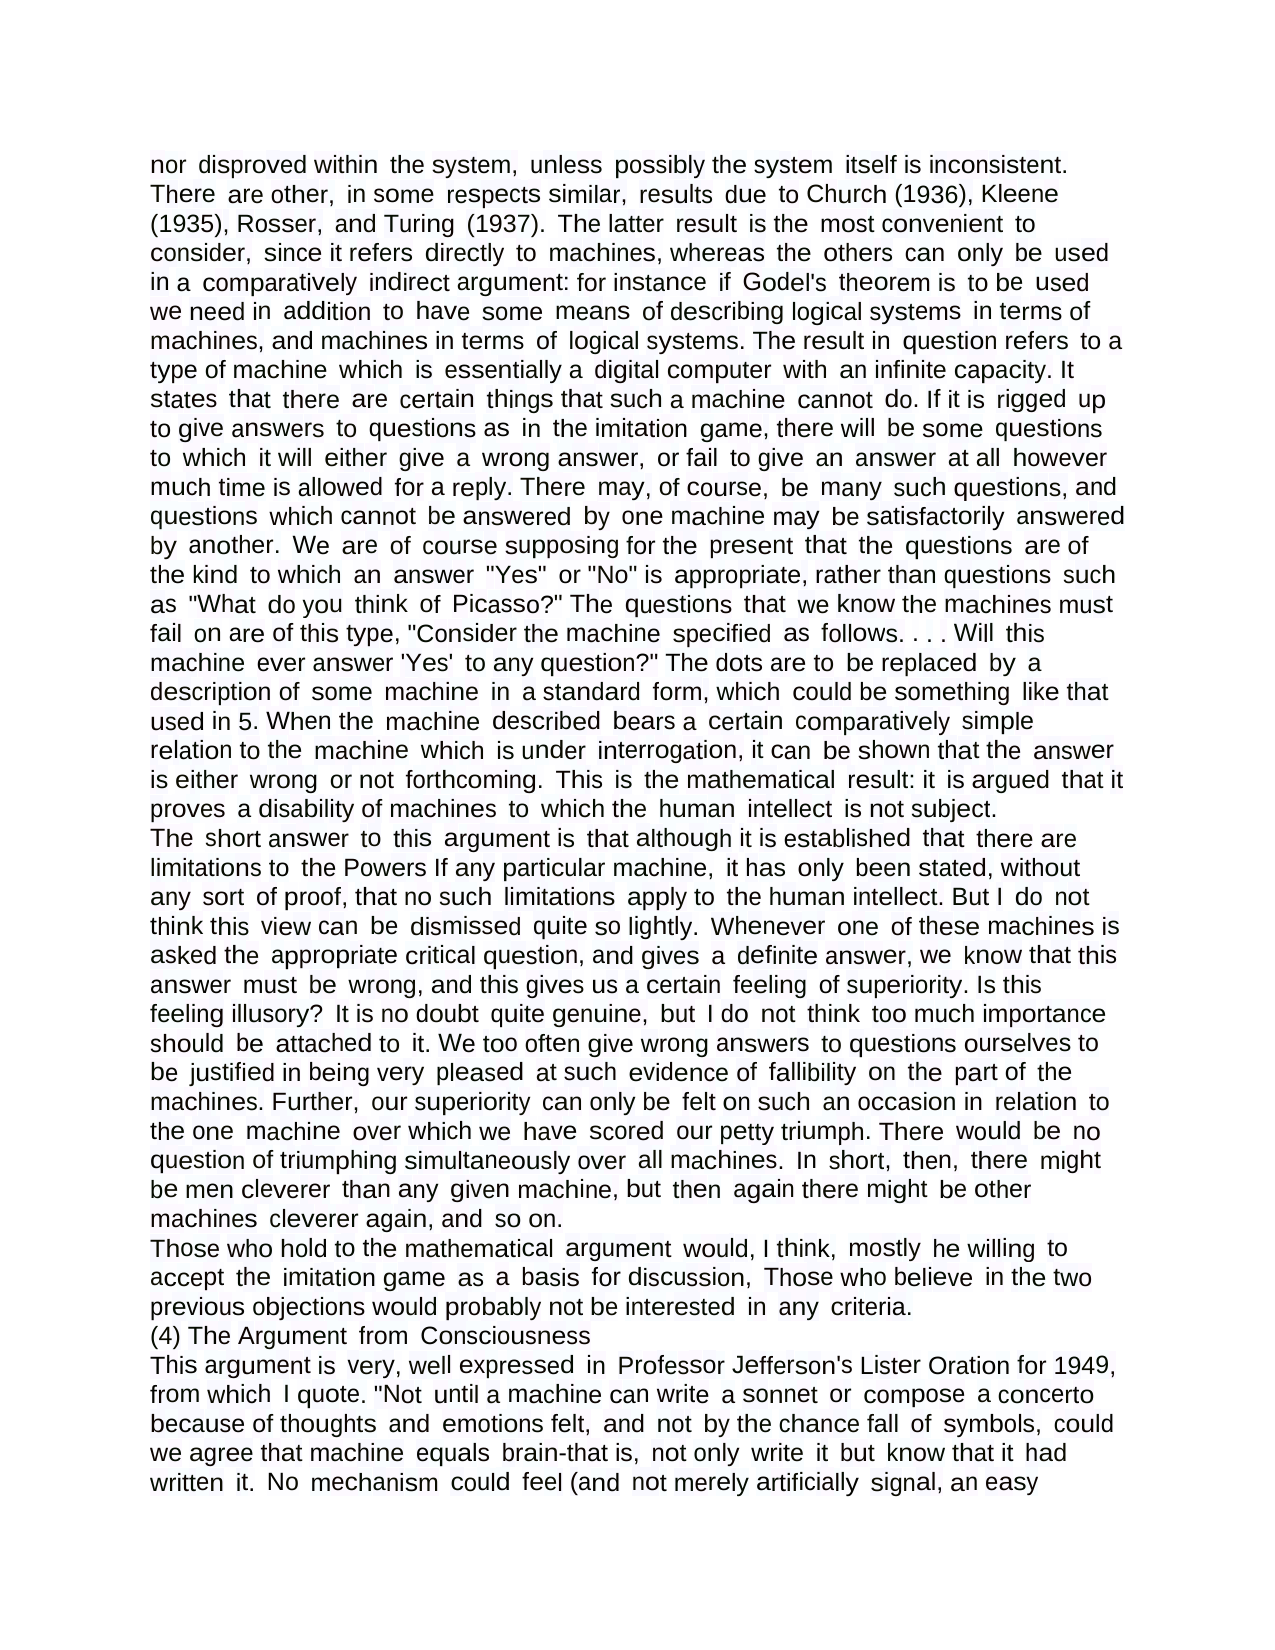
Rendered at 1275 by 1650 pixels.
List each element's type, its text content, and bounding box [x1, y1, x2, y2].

text (4) The Argument from Consciousness [591, 1321, 1125, 1350]
text Those who hold to the mathematical argument would, I think, mostly he willing to accept the imitation game as a basis for discussion, Those who believe in the two previous objections would probably not be interested in any criteria. [717, 1233, 807, 1292]
text Those who hold to the mathematical argument would, I think, mostly he willing to accept the imitation game as a basis for discussion, Those who believe in the two previous objections would probably not be interested in any criteria. [355, 1233, 521, 1292]
text Those who hold to the mathematical argument would, I think, mostly he willing to accept the imitation game as a basis for discussion, Those who believe in the two previous objections would probably not be interested in any criteria. [907, 1233, 1125, 1321]
text Those who hold to the mathematical argument would, I think, mostly he willing to accept the imitation game as a basis for discussion, Those who believe in the two previous objections would probably not be interested in any criteria. [193, 1233, 308, 1292]
text There are a number of results of mathematical logic which can be used to show that there are limitations to the powers of discrete-state machines. The best known of these results is known as Godel's theorem ( 1931 ) and shows that in any sufficiently powerful logical system statements can be formulated which can neither be proved nor disproved within the system, unless possibly the system itself is inconsistent. There are other, in some respects similar, results due to Church (1936), Kleene (1935), Rosser, and Turing (1937). The latter result is the most convenient to consider, since it refers directly to machines, whereas the others can only be used in a comparatively indirect argument: for instance if Godel's theorem is to be used we need in addition to have some means of describing logical systems in terms of machines, and machines in terms of logical systems. The result in question refers to a type of machine which is essentially a digital computer with an infinite capacity. It states that there are certain things that such a machine cannot do. If it is rigged up to give answers to questions as in the imitation game, there will be some questions to which it will either give a wrong answer, or fail to give an answer at all however much time is allowed for a reply. There may, of course, be many such questions, and questions which cannot be answered by one machine may be satisfactorily answered by another. We are of course supposing for the present that the questions are of the kind to which an answer "Yes" or "No" is appropriate, rather than questions such as "What do you think of Picasso?" The questions that we know the machines must fail on are of this type, "Consider the machine specified as follows. . . . Will this machine ever answer 'Yes' to any question?" The dots are to be replaced by a description of some machine in a standard form, which could be something like that used in 5. When the machine described bears a certain comparatively simple relation to the machine which is under interrogation, it can be shown that the answer is either wrong or not forthcoming. This is the mathematical result: it is argued that it proves a disability of machines to which the human intellect is not subject. [150, 150, 1125, 501]
text This argument is very, well expressed in Professor Jefferson's Lister Oration for 1949, from which I quote. "Not until a machine can write a sonnet or compose a concerto because of thoughts and emotions felt, and not by the chance fall of symbols, could we agree that machine equals brain-that is, not only write it but know that it had written it. No mechanism could feel (and not merely artificially signal, an easy contrivance) pleasure at its successes, grief when its valves fuse, be warmed by flattery, be made miserable by its mistakes, be charmed by sex, be angry or depressed when it cannot get what it wants." [357, 1350, 450, 1496]
text The short answer to this argument is that although it is established that there are limitations to the Powers If any particular machine, it has only been stated, without any sort of proof, that no such limitations apply to the human intellect. But I do not think this view can be dismissed quite so lightly. Whenever one of these machines is asked the appropriate critical question, and gives a definite answer, we know that this answer must be wrong, and this gives us a certain feeling of superiority. Is this feeling illusory? It is no doubt quite genuine, but I do not think too much importance should be attached to it. We too often give wrong answers to questions ourselves to be justified in being very pleased at such evidence of fallibility on the part of the machines. Further, our superiority can only be felt on such an occasion in relation to the one machine over which we have scored our petty triumph. There would be no question of triumphing simultaneously over all machines. In short, then, there might be men cleverer than any given machine, but then again there might be other machines cleverer again, and so on. [150, 823, 1125, 1233]
text This argument is very, well expressed in Professor Jefferson's Lister Oration for 1949, from which I quote. "Not until a machine can write a sonnet or compose a concerto because of thoughts and emotions felt, and not by the chance fall of symbols, could we agree that machine equals brain-that is, not only write it but know that it had written it. No mechanism could feel (and not merely artificially signal, an easy contrivance) pleasure at its successes, grief when its valves fuse, be warmed by flattery, be made miserable by its mistakes, be charmed by sex, be angry or depressed when it cannot get what it wants." [695, 1350, 798, 1496]
text This argument is very, well expressed in Professor Jefferson's Lister Oration for 1949, from which I quote. "Not until a machine can write a sonnet or compose a concerto because of thoughts and emotions felt, and not by the chance fall of symbols, could we agree that machine equals brain-that is, not only write it but know that it had written it. No mechanism could feel (and not merely artificially signal, an easy contrivance) pleasure at its successes, grief when its valves fuse, be warmed by flattery, be made miserable by its mistakes, be charmed by sex, be angry or depressed when it cannot get what it wants." [1038, 1350, 1125, 1496]
